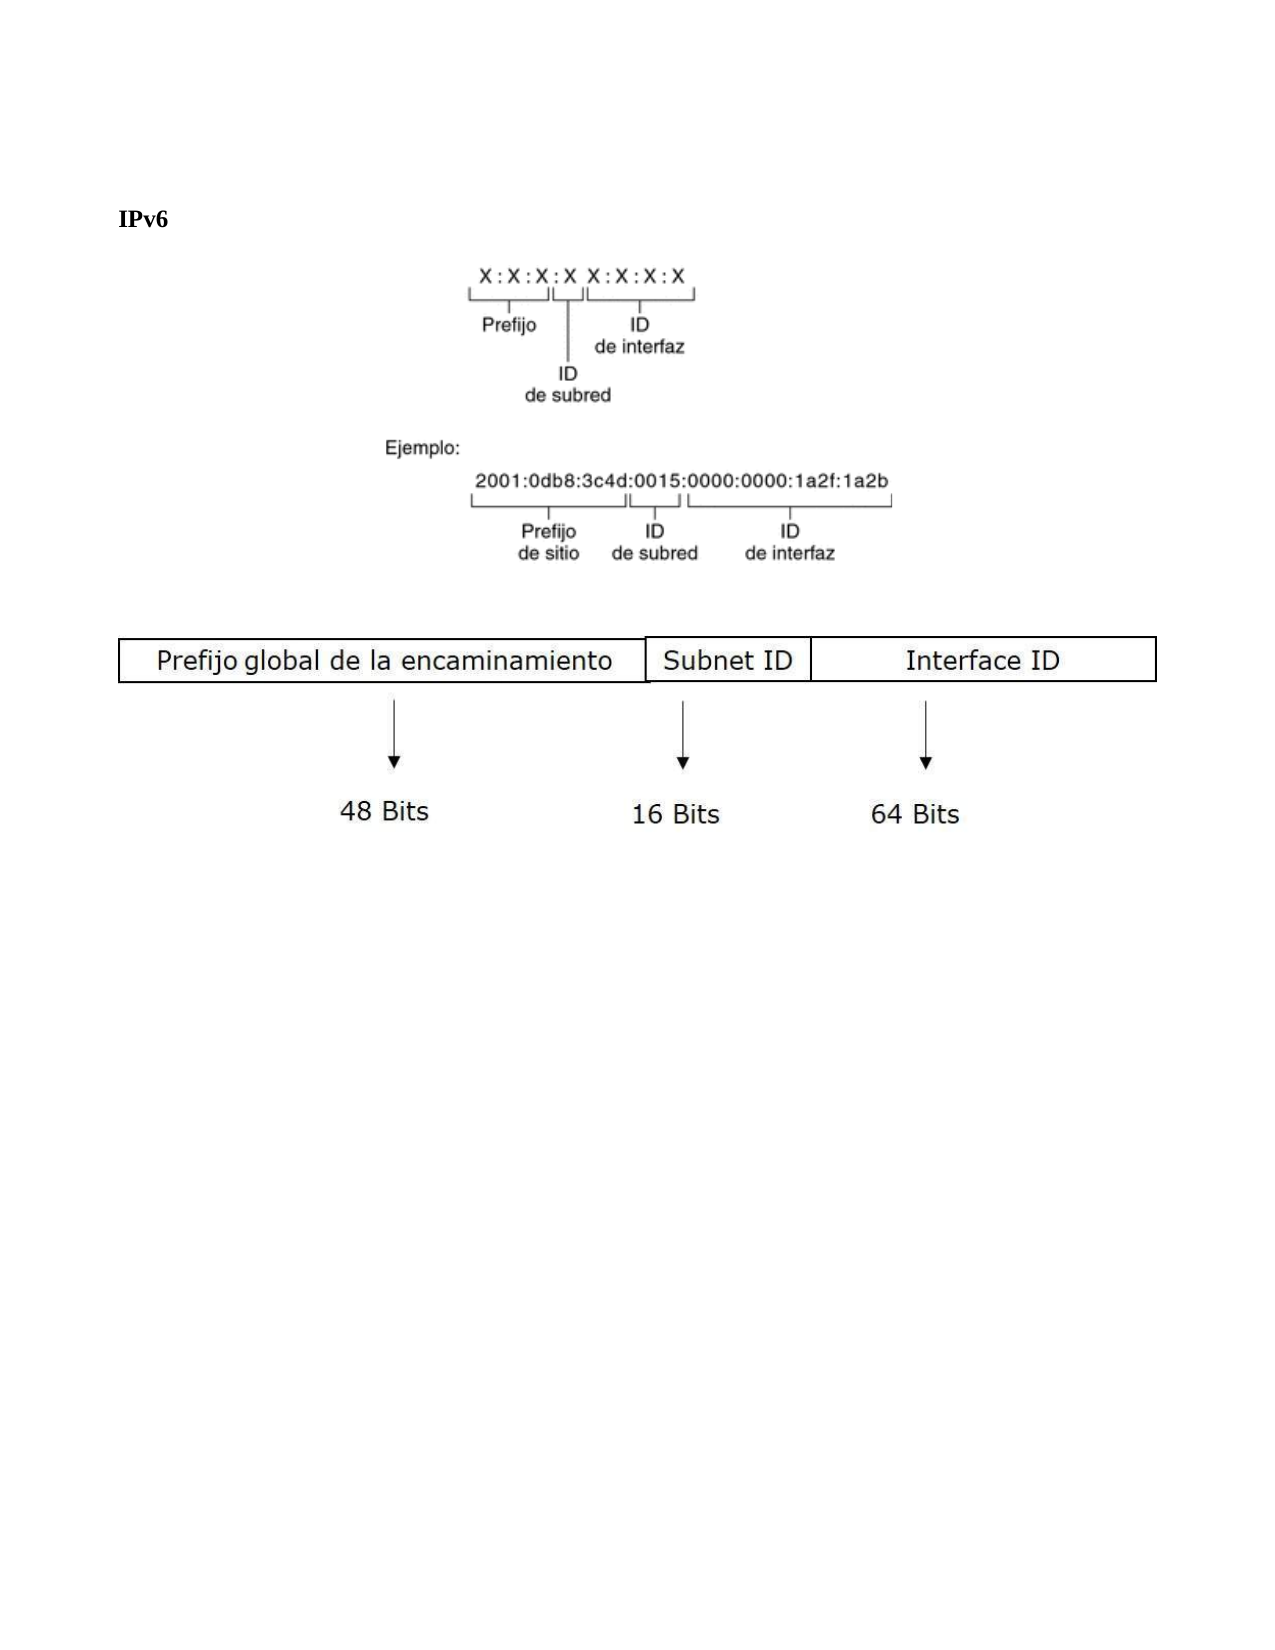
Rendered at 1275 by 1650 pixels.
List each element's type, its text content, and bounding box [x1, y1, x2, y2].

picture [118, 635, 1157, 845]
picture [385, 265, 893, 564]
text IPv6 [118, 204, 1157, 233]
